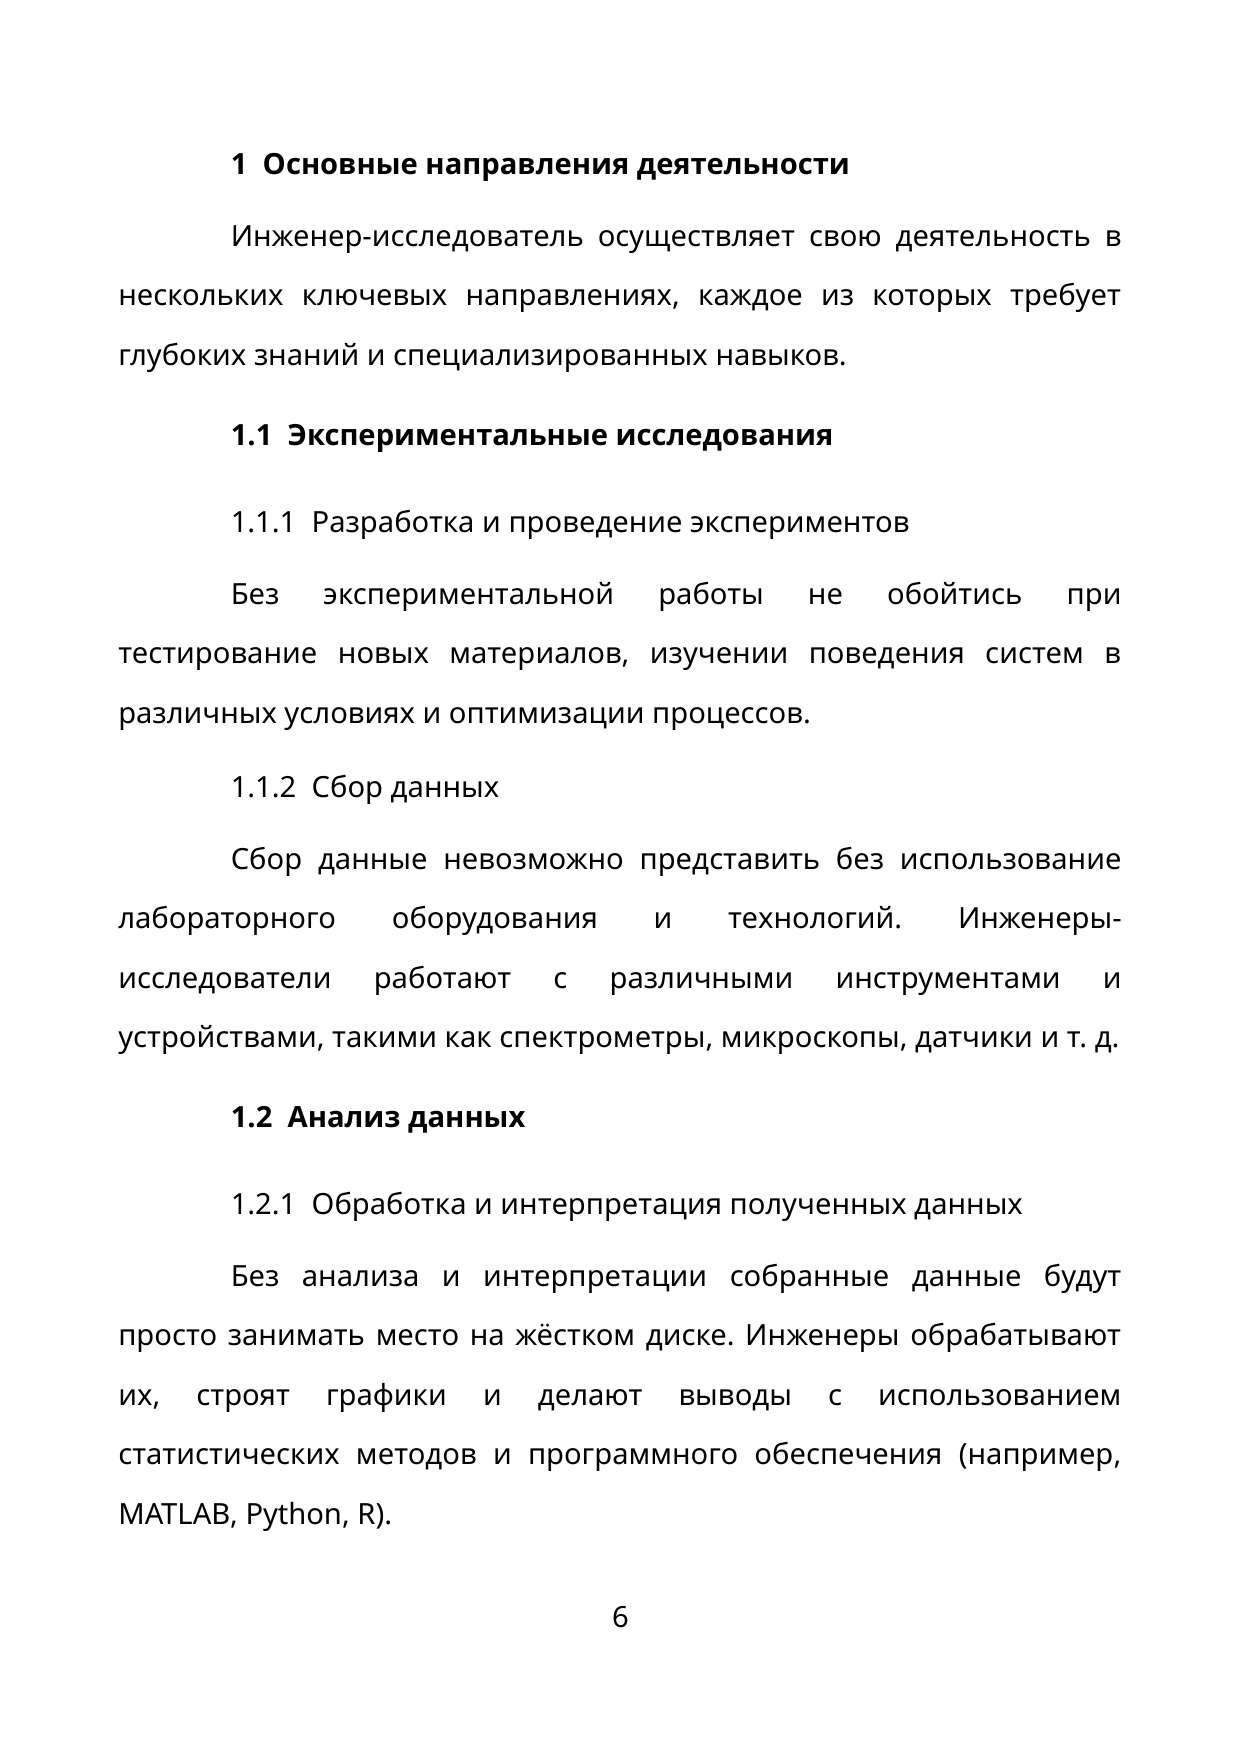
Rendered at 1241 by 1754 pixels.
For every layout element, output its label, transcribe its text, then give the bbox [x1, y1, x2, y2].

subtitle Разработка и проведение экспериментов [118, 501, 1122, 541]
text Без анализа и интерпретации собранные данные будут просто занимать место на жёстком диске. Инженеры обрабатывают их, строят графики и делают выводы с использованием статистических методов и программного обеспечения (например, MATLAB, Python, R). [118, 1255, 1122, 1533]
text Инженер-исследователь осуществляет свою деятельность в нескольких ключевых направлениях, каждое из которых требует глубоких знаний и специализированных навыков. [118, 215, 1122, 374]
text Без экспериментальной работы не обойтись при тестирование новых материалов, изучении поведения систем в различных условиях и оптимизации процессов. [118, 573, 1122, 732]
subtitle Основные направления деятельности [118, 143, 1122, 183]
text Сбор данные невозможно представить без использование лабораторного оборудования и технологий. Инженеры-исследователи работают с различными инструментами и устройствами, такими как спектрометры, микроскопы, датчики и т. д. [118, 838, 1122, 1056]
subtitle Экспериментальные исследования [118, 414, 1122, 454]
subtitle Анализ данных [118, 1097, 1122, 1136]
subtitle Сбор данных [118, 766, 1122, 806]
subtitle Обработка и интерпретация полученных данных [118, 1183, 1122, 1223]
